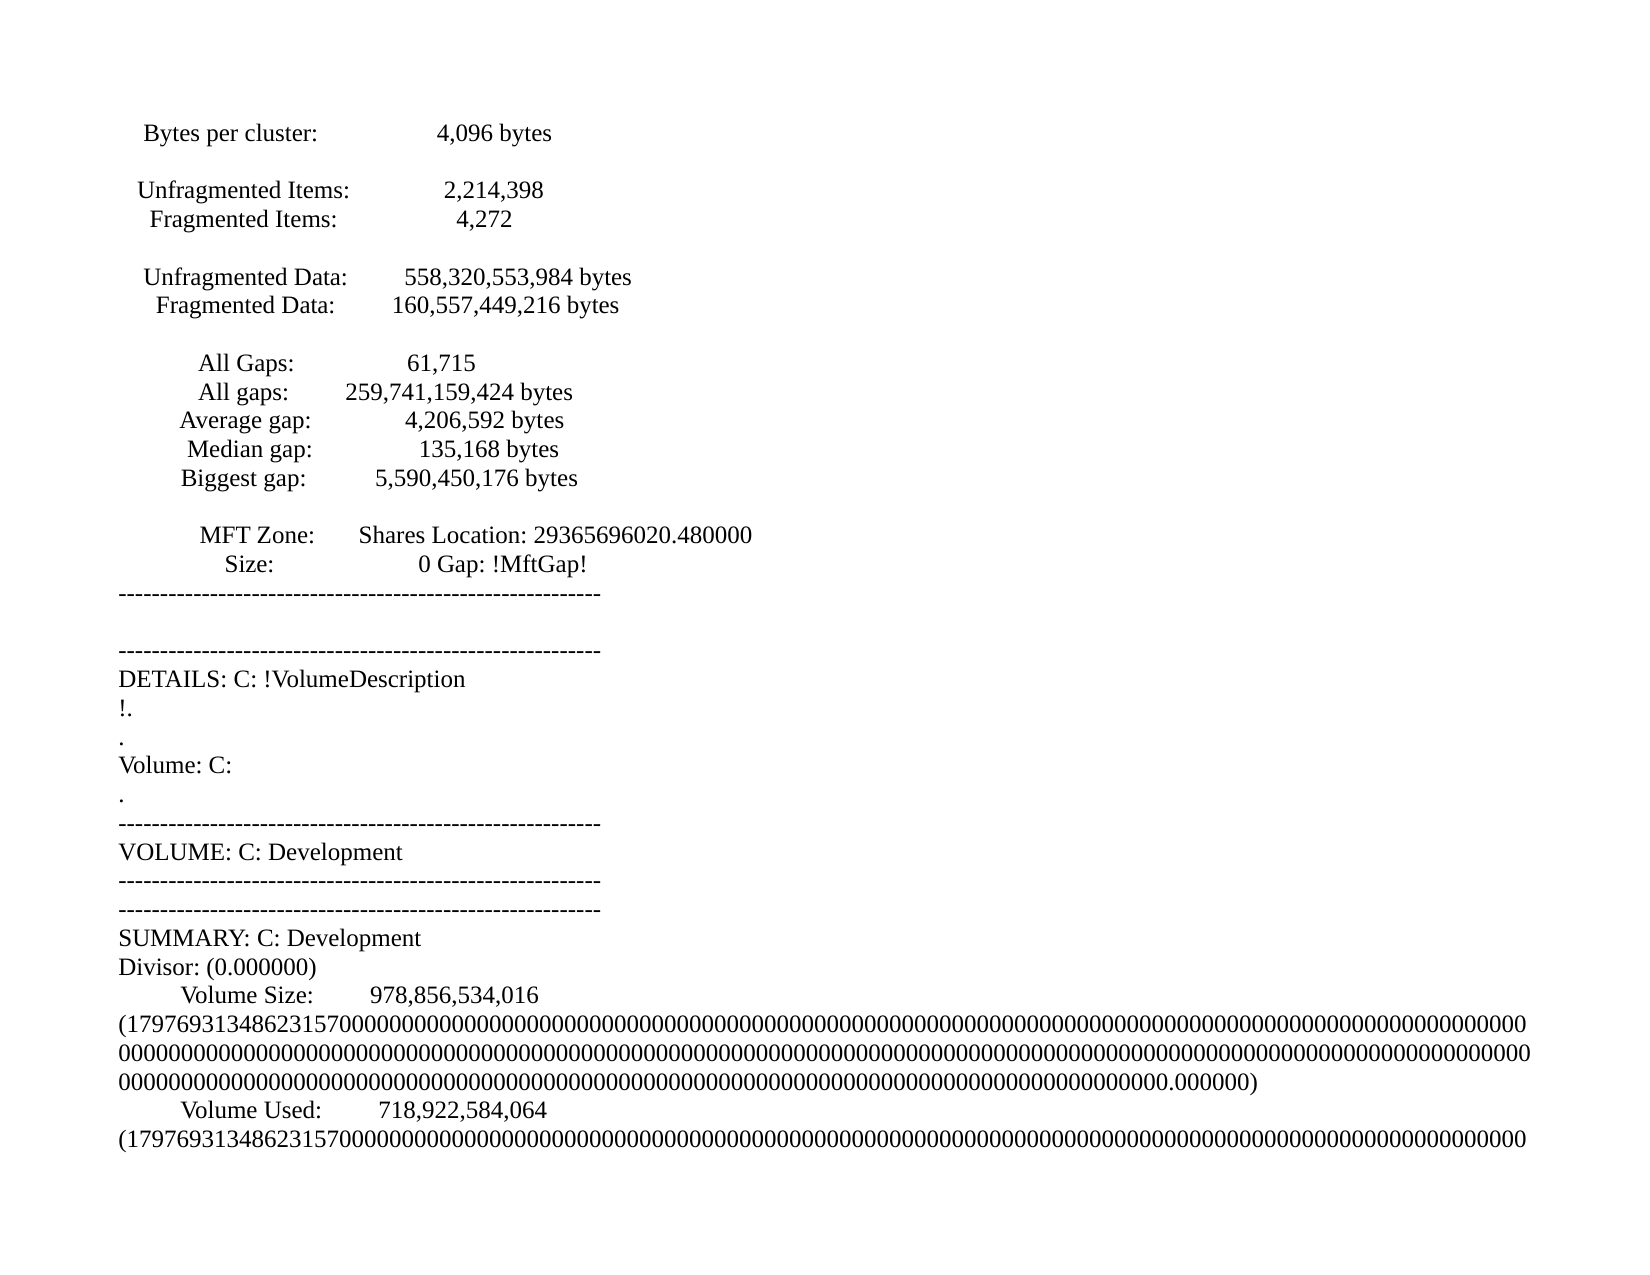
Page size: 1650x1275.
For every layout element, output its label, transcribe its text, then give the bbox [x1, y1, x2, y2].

text MFT Zone: Shares Location: 29365696020.480000 [118, 521, 1532, 549]
text Unfragmented Items: 2,214,398 [118, 176, 1532, 204]
text ---------------------------------------------------------- [118, 894, 1532, 923]
text Fragmented Items: 4,272 [118, 204, 1532, 233]
text Volume: C: [118, 751, 1532, 779]
text Unfragmented Data: 558,320,553,984 bytes [118, 262, 1532, 291]
text ---------------------------------------------------------- [118, 808, 1532, 837]
text Biggest gap: 5,590,450,176 bytes [118, 463, 1532, 492]
text Volume Size: 978,856,534,016 (179769313486231570000000000000000000000000000000000000000000000000000000000000000000000000000000000000000000000000000000000000000000000000000000000000000000000000000000000000000000000000000000000000000000000000000000000000000000000000000000000000000000000000000000000000000000000000000000000000000000000000000.000000) [118, 981, 1532, 1096]
text SUMMARY: C: Development [118, 923, 1532, 952]
text Average gap: 4,206,592 bytes [118, 406, 1532, 434]
text Divisor: (0.000000) [118, 952, 1532, 981]
text !. [118, 693, 1532, 722]
text . [118, 779, 1532, 808]
text Bytes per cluster: 4,096 bytes [118, 118, 1532, 147]
text Size: 0 Gap: !MftGap! [118, 549, 1532, 578]
text VOLUME: C: Development [118, 837, 1532, 866]
text All gaps: 259,741,159,424 bytes [118, 377, 1532, 406]
text ---------------------------------------------------------- [118, 866, 1532, 894]
text Fragmented Data: 160,557,449,216 bytes [118, 291, 1532, 319]
text ---------------------------------------------------------- [118, 578, 1532, 607]
text All Gaps: 61,715 [118, 348, 1532, 377]
text ---------------------------------------------------------- [118, 636, 1532, 664]
text DETAILS: C: !VolumeDescription [118, 664, 1532, 693]
text Median gap: 135,168 bytes [118, 434, 1532, 463]
text Volume Used: 718,922,584,064 (1797693134862315700000000000000000000000000000000000000000000000000000000000000000000000000000000000000000000000 [118, 1096, 1532, 1153]
text . [118, 722, 1532, 751]
